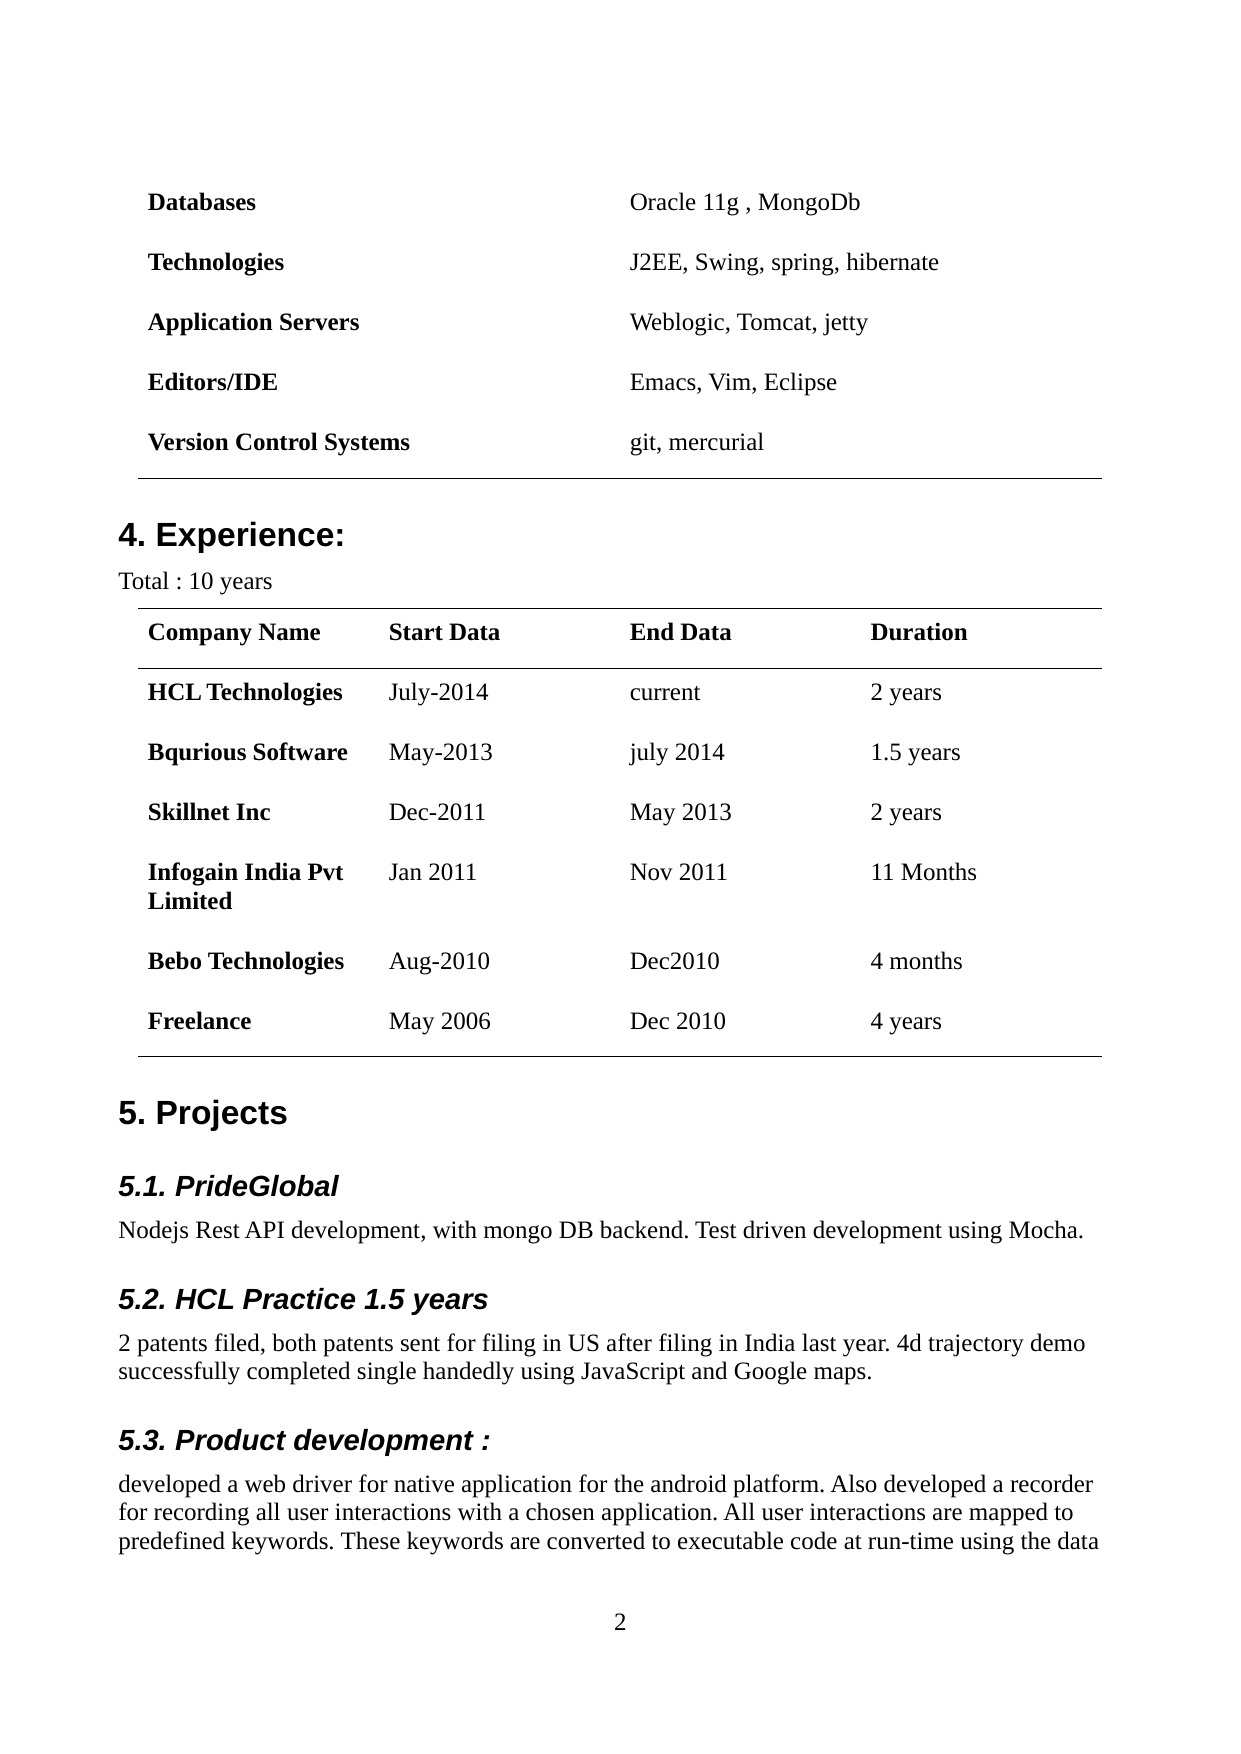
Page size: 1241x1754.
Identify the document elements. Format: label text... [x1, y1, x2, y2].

table_cell July-2014 [379, 669, 620, 728]
table_cell May 2006 [379, 996, 620, 1056]
table_cell May 2013 [620, 788, 861, 848]
table_cell Weblogic, Tomcat, jetty [620, 298, 1102, 358]
table_cell Application Servers [138, 298, 620, 358]
table_cell J2EE, Swing, spring, hibernate [620, 238, 1102, 298]
text Nodejs Rest API development, with mongo DB backend. Test driven development using Mocha. [118, 1215, 1122, 1244]
table_cell [620, 118, 1102, 178]
table_cell july 2014 [620, 728, 861, 788]
table_cell 2 years [861, 788, 1102, 848]
table_cell current [620, 669, 861, 728]
table_cell Emacs, Vim, Eclipse [620, 358, 1102, 418]
table_cell Dec-2011 [379, 788, 620, 848]
table_cell Jan 2011 [379, 848, 620, 936]
table_cell Technologies [138, 238, 620, 298]
table_cell Aug-2010 [379, 936, 620, 996]
text 2 patents filed, both patents sent for filing in US after filing in India last year. 4d trajectory demo successfully completed single handedly using JavaScript and Google maps. [118, 1328, 1122, 1385]
table_cell Dec2010 [620, 936, 861, 996]
table_cell Editors/IDE [138, 358, 620, 418]
table_cell May-2013 [379, 728, 620, 788]
table_cell [138, 118, 620, 178]
table_cell Nov 2011 [620, 848, 861, 936]
table_cell 4 years [861, 996, 1102, 1056]
text Total : 10 years [118, 566, 1122, 595]
table_header Company Name [138, 609, 379, 667]
table_header Start Data [379, 609, 620, 667]
table_cell Databases [138, 178, 620, 238]
table_cell 4 months [861, 936, 1102, 996]
table_cell Skillnet Inc [138, 788, 379, 848]
table_header Duration [861, 609, 1102, 667]
table_cell Bqurious Software [138, 728, 379, 788]
subtitle Product development : [118, 1423, 1122, 1456]
subtitle Experience: [118, 515, 1122, 554]
table_cell 2 years [861, 669, 1102, 728]
table_cell Oracle 11g , MongoDb [620, 178, 1102, 238]
subtitle HCL Practice 1.5 years [118, 1282, 1122, 1315]
subtitle PrideGlobal [118, 1169, 1122, 1203]
table_cell Dec 2010 [620, 996, 861, 1056]
subtitle Projects [118, 1093, 1122, 1132]
table_cell Version Control Systems [138, 418, 620, 478]
table_cell Bebo Technologies [138, 936, 379, 996]
table_header End Data [620, 609, 861, 667]
table_cell 11 Months [861, 848, 1102, 936]
text developed a web driver for native application for the android platform. Also developed a recorder for recording all user interactions with a chosen application. All user interactions are mapped to predefined keywords. These keywords are converted to executable code at run-time using the data [118, 1469, 1122, 1555]
table_cell Freelance [138, 996, 379, 1056]
table_cell Infogain India Pvt Limited [138, 848, 379, 936]
table_cell 1.5 years [861, 728, 1102, 788]
table_cell HCL Technologies [138, 669, 379, 728]
table_cell git, mercurial [620, 418, 1102, 478]
